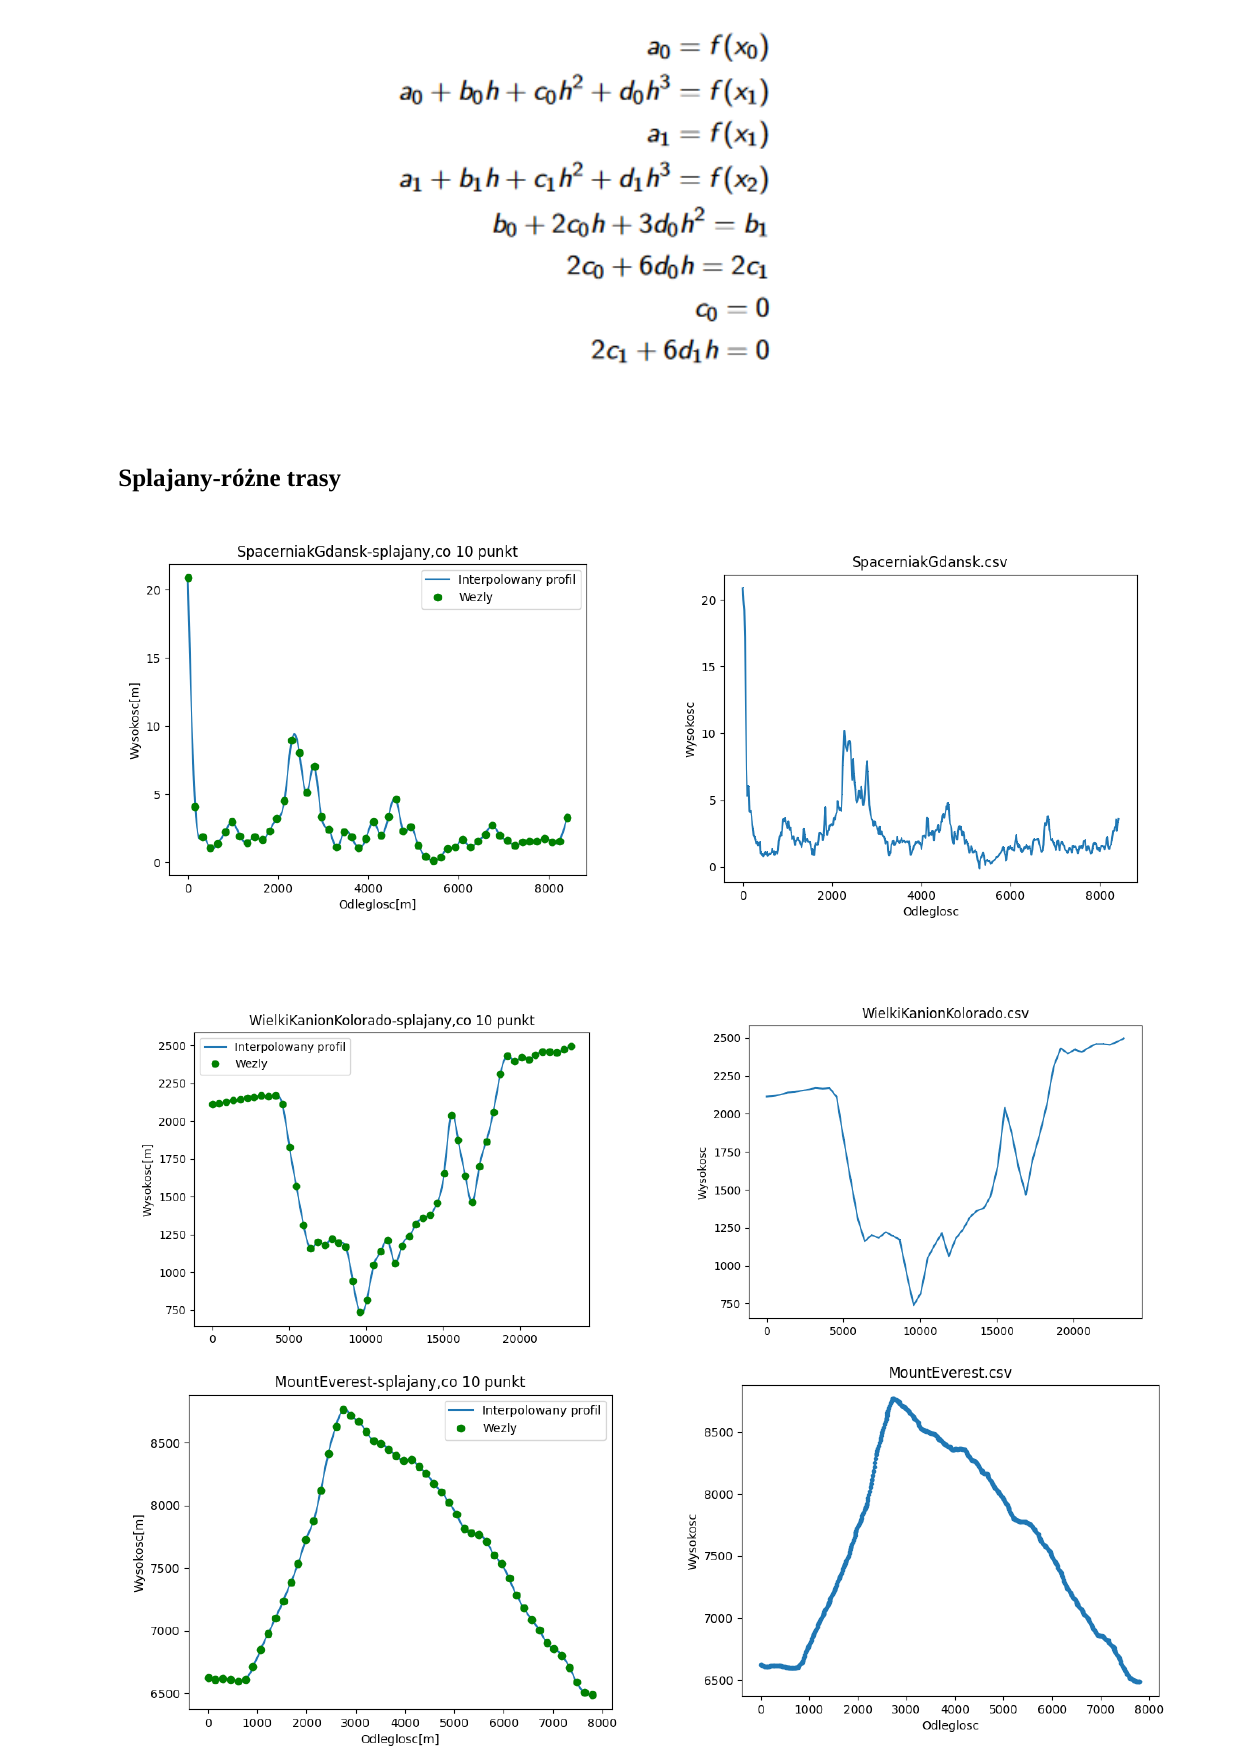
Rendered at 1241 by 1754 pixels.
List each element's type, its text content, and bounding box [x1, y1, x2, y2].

picture [384, 13, 856, 404]
picture [674, 980, 1212, 1740]
picture [120, 986, 665, 1754]
picture [101, 515, 639, 919]
text Splajany-różne trasy [118, 463, 1122, 492]
picture [657, 526, 1190, 926]
